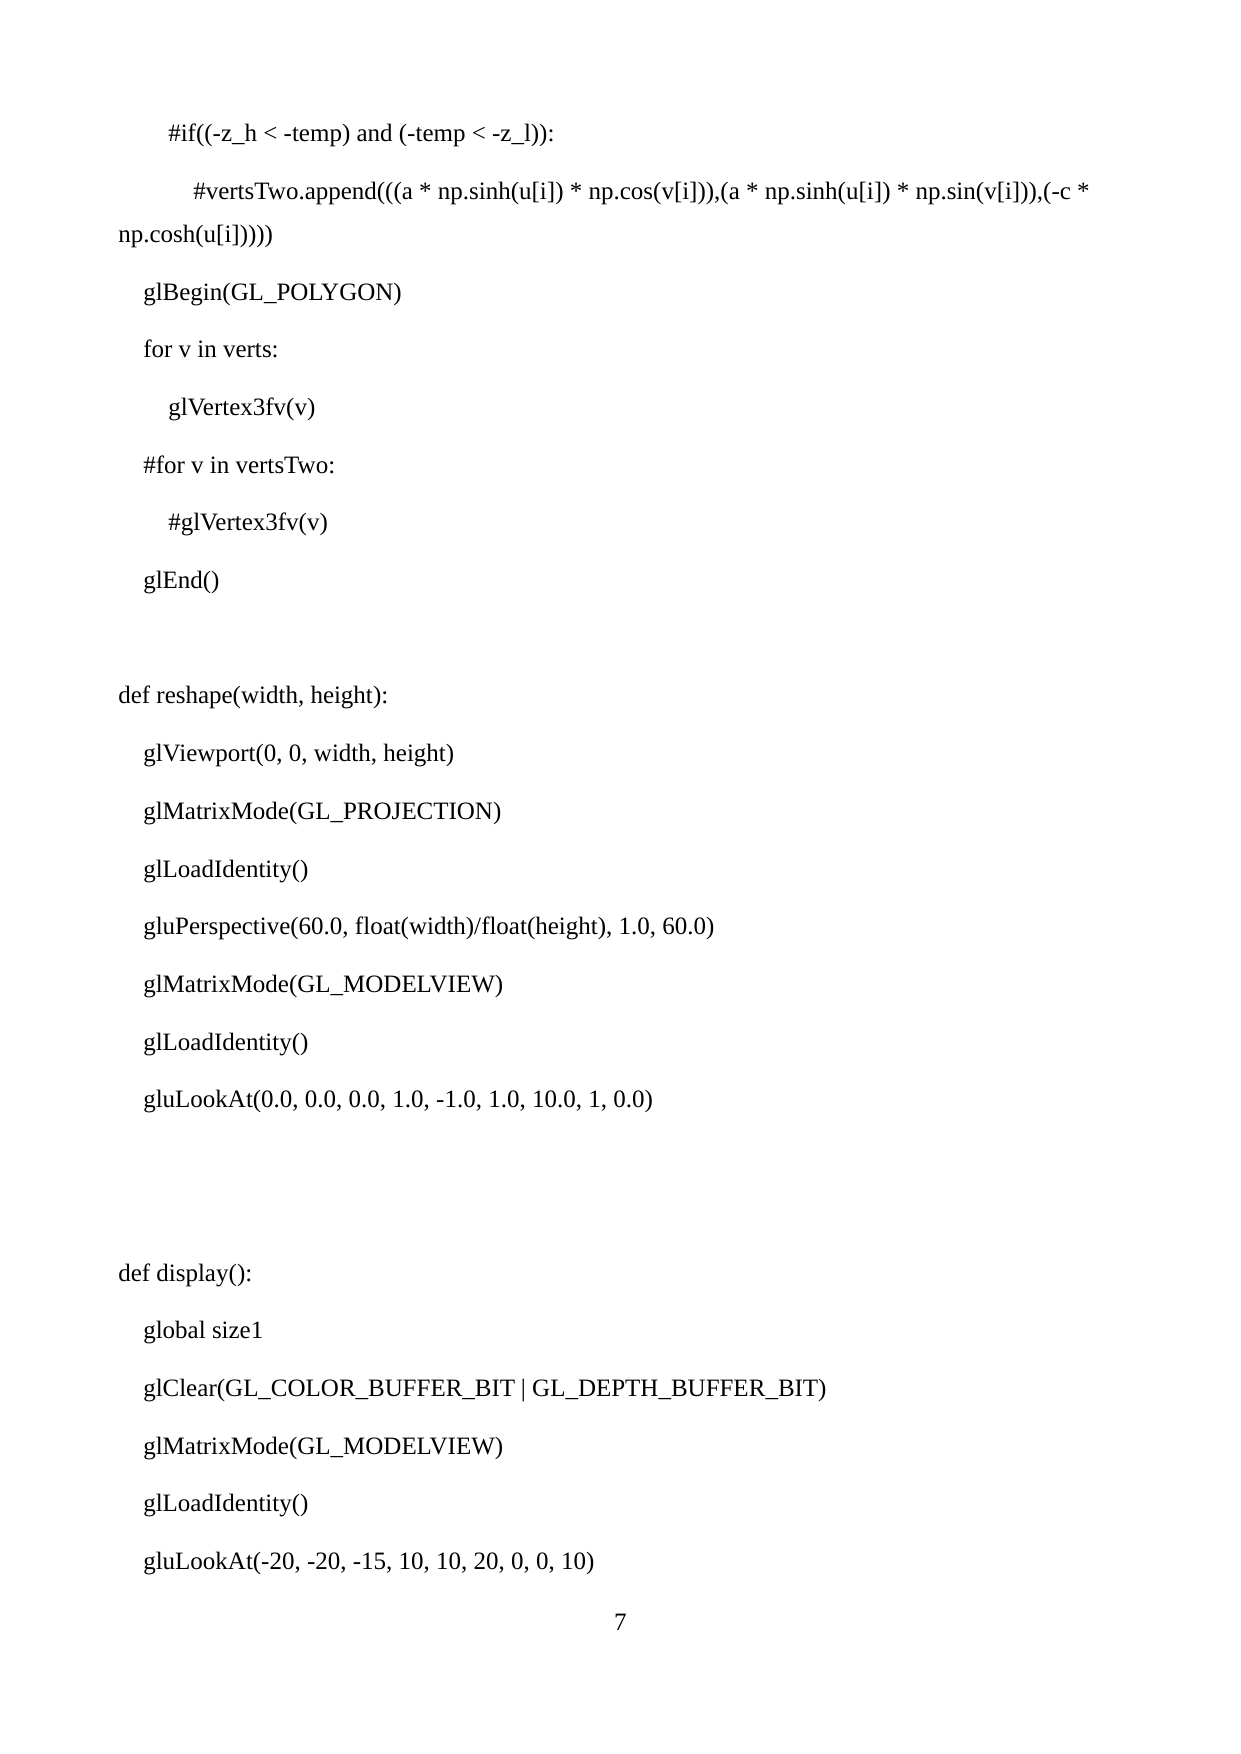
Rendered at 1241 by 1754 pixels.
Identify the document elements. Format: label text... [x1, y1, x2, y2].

text glViewport(0, 0, width, height) [118, 738, 1122, 767]
text for v in verts: [118, 334, 1122, 363]
text #glVertex3fv(v) [118, 507, 1122, 536]
text glLoadIdentity() [118, 854, 1122, 882]
text #vertsTwo.append(((a * np.sinh(u[i]) * np.cos(v[i])),(a * np.sinh(u[i]) * np.sin(v[i])),(-c * np.cosh(u[i])))) [118, 176, 1122, 248]
text global size1 [118, 1315, 1122, 1344]
text glEnd() [118, 565, 1122, 594]
text #for v in vertsTwo: [118, 450, 1122, 478]
text gluLookAt(0.0, 0.0, 0.0, 1.0, -1.0, 1.0, 10.0, 1, 0.0) [118, 1084, 1122, 1113]
text def display(): [118, 1258, 1122, 1286]
text glClear(GL_COLOR_BUFFER_BIT | GL_DEPTH_BUFFER_BIT) [118, 1373, 1122, 1402]
text glLoadIdentity() [118, 1027, 1122, 1056]
text gluPerspective(60.0, float(width)/float(height), 1.0, 60.0) [118, 911, 1122, 940]
text glLoadIdentity() [118, 1488, 1122, 1517]
text glBegin(GL_POLYGON) [118, 277, 1122, 305]
text glMatrixMode(GL_MODELVIEW) [118, 969, 1122, 998]
text glVertex3fv(v) [118, 392, 1122, 421]
text glMatrixMode(GL_MODELVIEW) [118, 1431, 1122, 1459]
text #if((-z_h < -temp) and (-temp < -z_l)): [118, 118, 1122, 147]
text def reshape(width, height): [118, 681, 1122, 709]
text glMatrixMode(GL_PROJECTION) [118, 796, 1122, 825]
text gluLookAt(-20, -20, -15, 10, 10, 20, 0, 0, 10) [118, 1546, 1122, 1575]
